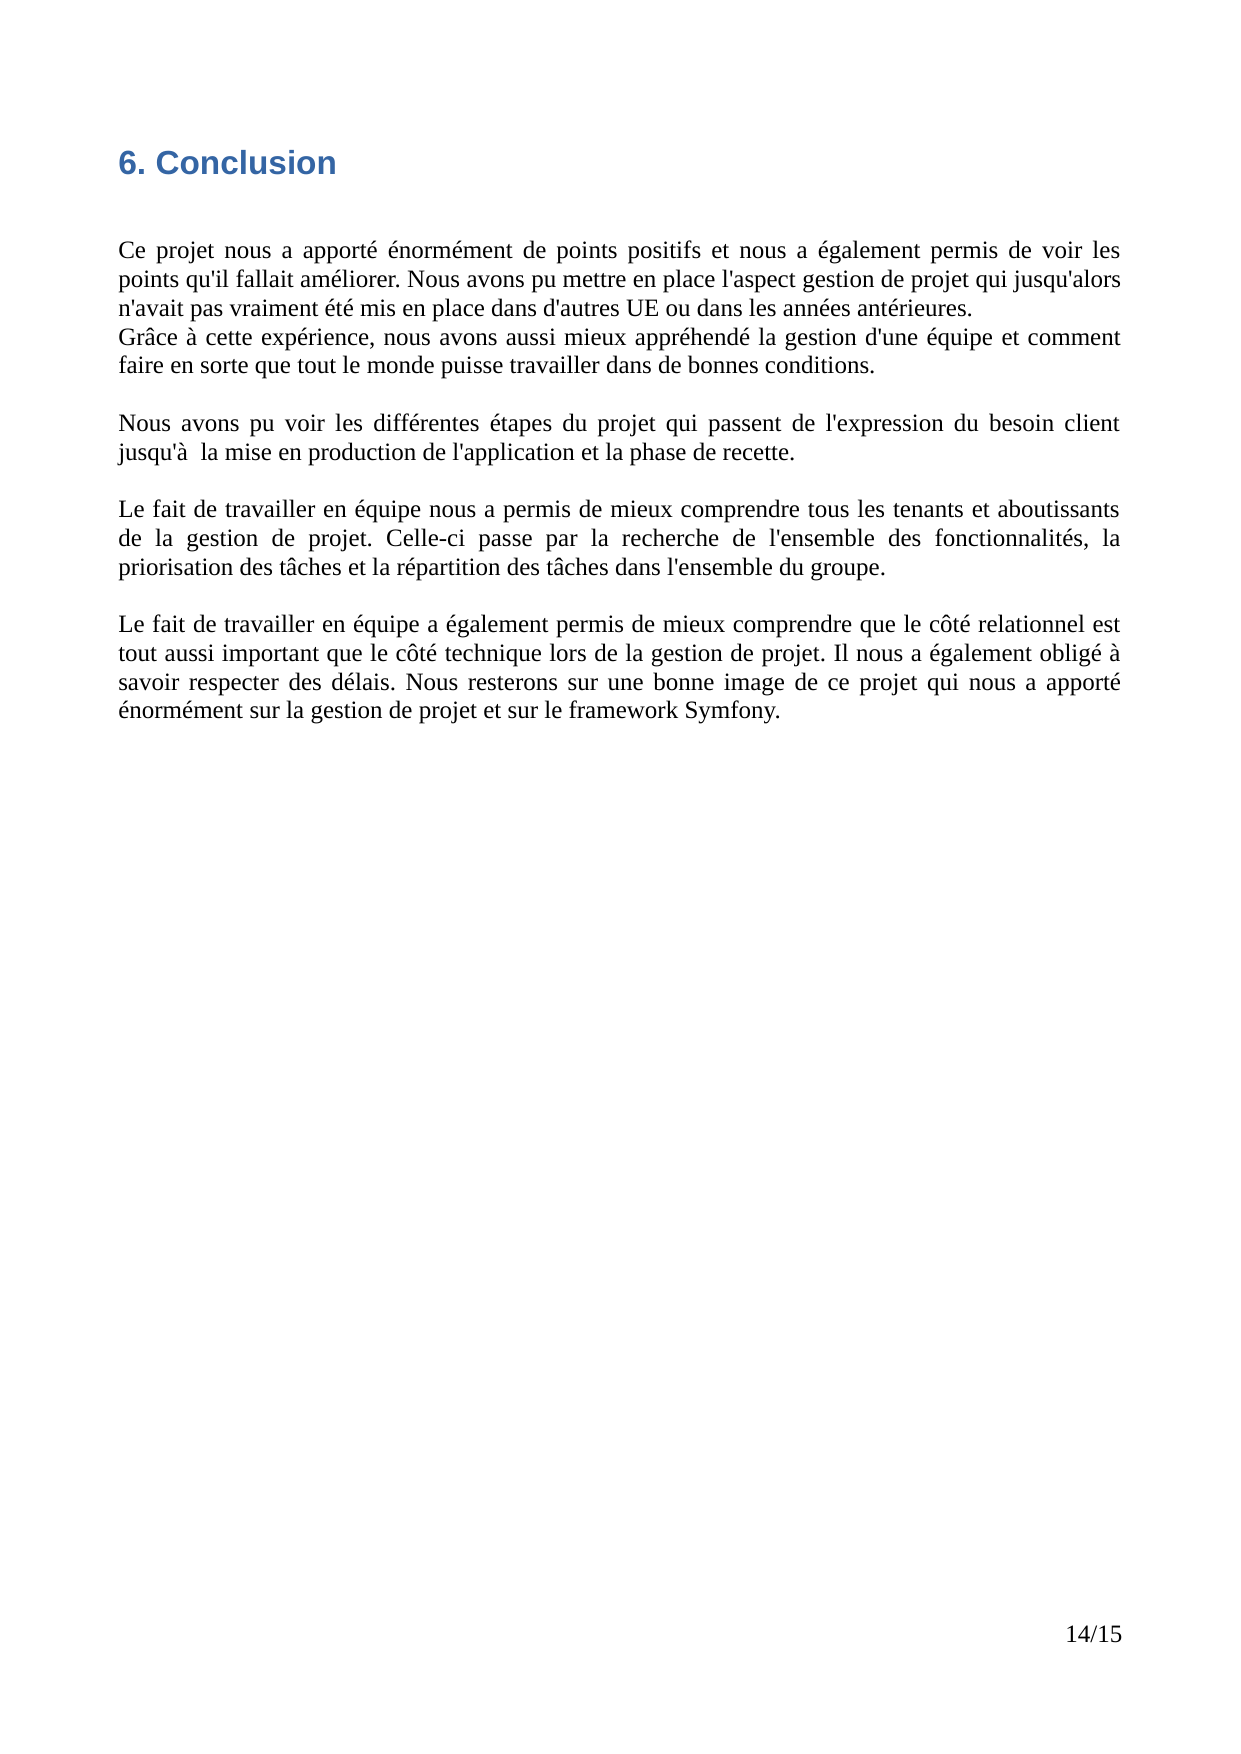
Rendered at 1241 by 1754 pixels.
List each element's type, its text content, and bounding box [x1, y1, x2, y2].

text Ce projet nous a apporté énormément de points positifs et nous a également permis de voir les points qu'il fallait améliorer. Nous avons pu mettre en place l'aspect gestion de projet qui jusqu'alors n'avait pas vraiment été mis en place dans d'autres UE ou dans les années antérieures. [118, 236, 1122, 322]
text Grâce à cette expérience, nous avons aussi mieux appréhendé la gestion d'une équipe et comment faire en sorte que tout le monde puisse travailler dans de bonnes conditions. [118, 322, 1122, 379]
text Le fait de travailler en équipe nous a permis de mieux comprendre tous les tenants et aboutissants de la gestion de projet. Celle-ci passe par la recherche de l'ensemble des fonctionnalités, la priorisation des tâches et la répartition des tâches dans l'ensemble du groupe. [118, 494, 1122, 581]
subtitle 6. Conclusion [118, 143, 1122, 182]
text Nous avons pu voir les différentes étapes du projet qui passent de l'expression du besoin client jusqu'à la mise en production de l'application et la phase de recette. [118, 408, 1122, 466]
text Le fait de travailler en équipe a également permis de mieux comprendre que le côté relationnel est tout aussi important que le côté technique lors de la gestion de projet. Il nous a également obligé à savoir respecter des délais. Nous resterons sur une bonne image de ce projet qui nous a apporté énormément sur la gestion de projet et sur le framework Symfony. [118, 609, 1122, 724]
